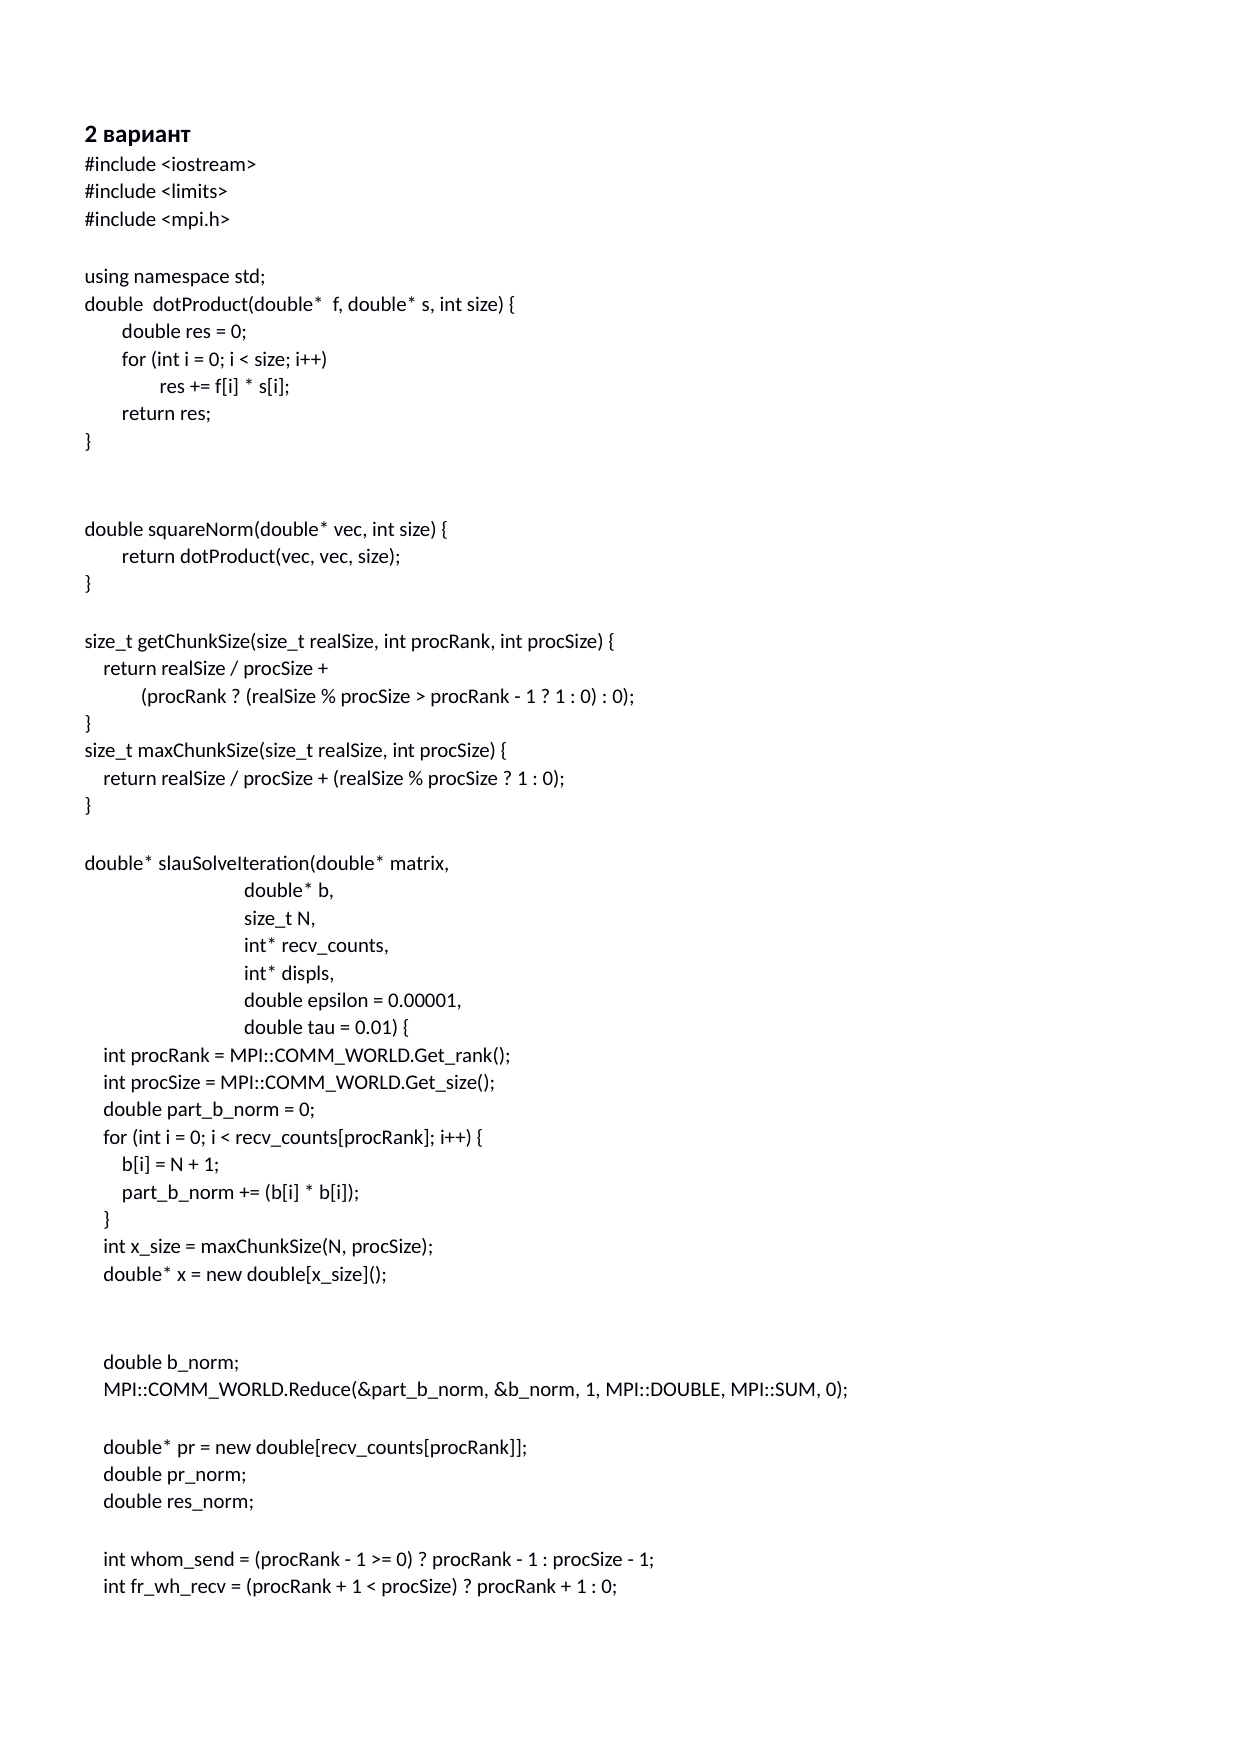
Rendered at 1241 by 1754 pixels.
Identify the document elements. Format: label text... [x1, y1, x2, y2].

text double* b, [84, 877, 1159, 903]
text b[i] = N + 1; [84, 1151, 1159, 1177]
text (procRank ? (realSize % procSize > procRank - 1 ? 1 : 0) : 0); [84, 683, 1159, 708]
text double part_b_norm = 0; [84, 1097, 1159, 1122]
text #include <limits> [84, 178, 1159, 204]
text double* slauSolveIteration(double* matrix, [84, 850, 1159, 876]
text res += f[i] * s[i]; [84, 373, 1159, 398]
text double res_norm; [84, 1489, 1159, 1514]
text double epsilon = 0.00001, [84, 987, 1159, 1012]
text return res; [84, 401, 1159, 426]
text double tau = 0.01) { [84, 1014, 1159, 1040]
text } [84, 428, 1159, 453]
text double* pr = new double[recv_counts[procRank]]; [84, 1434, 1159, 1459]
text int procRank = MPI::COMM_WORLD.Get_rank(); [84, 1042, 1159, 1067]
text double pr_norm; [84, 1461, 1159, 1487]
text double* x = new double[x_size](); [84, 1261, 1159, 1286]
text MPI::COMM_WORLD.Reduce(&part_b_norm, &b_norm, 1, MPI::DOUBLE, MPI::SUM, 0); [84, 1376, 1159, 1402]
text #include <mpi.h> [84, 206, 1159, 231]
text int whom_send = (procRank - 1 >= 0) ? procRank - 1 : procSize - 1; [84, 1546, 1159, 1572]
text int procSize = MPI::COMM_WORLD.Get_size(); [84, 1069, 1159, 1095]
text 2 вариант [84, 118, 1159, 149]
text } [84, 710, 1159, 736]
text } [84, 1206, 1159, 1232]
text size_t getChunkSize(size_t realSize, int procRank, int procSize) { [84, 628, 1159, 653]
text double squareNorm(double* vec, int size) { [84, 516, 1159, 541]
text } [84, 571, 1159, 596]
text double res = 0; [84, 318, 1159, 344]
text return dotProduct(vec, vec, size); [84, 543, 1159, 568]
text return realSize / procSize + [84, 656, 1159, 681]
text } [84, 792, 1159, 818]
text int fr_wh_recv = (procRank + 1 < procSize) ? procRank + 1 : 0; [84, 1574, 1159, 1599]
text for (int i = 0; i < size; i++) [84, 346, 1159, 371]
text double dotProduct(double* f, double* s, int size) { [84, 291, 1159, 316]
text int* displs, [84, 960, 1159, 985]
text double b_norm; [84, 1349, 1159, 1374]
text part_b_norm += (b[i] * b[i]); [84, 1179, 1159, 1204]
text return realSize / procSize + (realSize % procSize ? 1 : 0); [84, 765, 1159, 791]
text size_t N, [84, 905, 1159, 930]
text size_t maxChunkSize(size_t realSize, int procSize) { [84, 738, 1159, 763]
text #include <iostream> [84, 151, 1159, 177]
text for (int i = 0; i < recv_counts[procRank]; i++) { [84, 1124, 1159, 1149]
text int* recv_counts, [84, 932, 1159, 958]
text using namespace std; [84, 263, 1159, 289]
text int x_size = maxChunkSize(N, procSize); [84, 1234, 1159, 1259]
